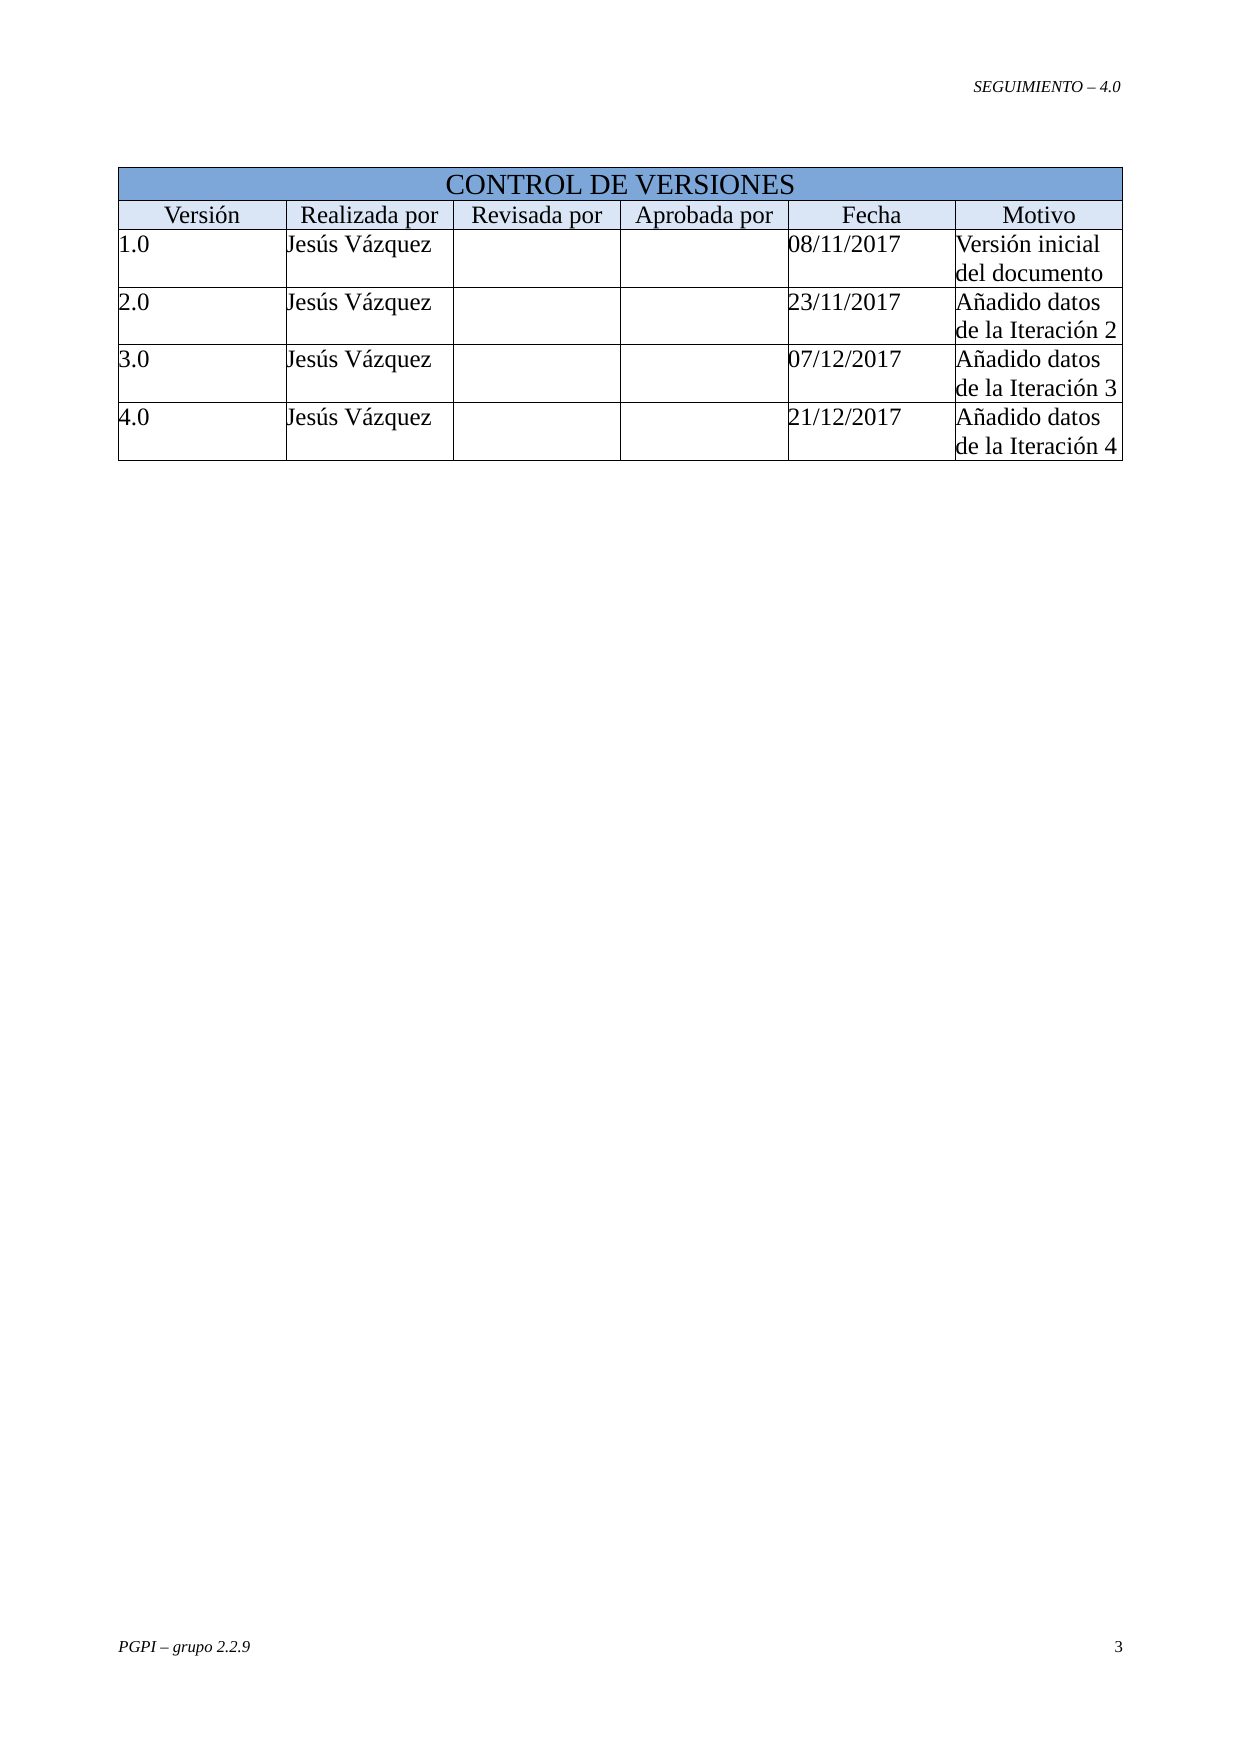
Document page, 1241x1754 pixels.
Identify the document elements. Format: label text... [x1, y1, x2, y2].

table_cell Jesús Vázquez [287, 345, 453, 402]
table_cell [621, 345, 788, 402]
table_cell Añadido datos de la Iteración 2 [956, 288, 1122, 344]
table_cell Fecha [789, 201, 955, 229]
table_cell [454, 403, 620, 459]
table_cell 23/11/2017 [789, 288, 955, 344]
table_cell Añadido datos de la Iteración 4 [956, 403, 1122, 459]
table_cell Revisada por [454, 201, 620, 229]
table_cell 4.0 [119, 403, 286, 459]
table_cell [454, 288, 620, 344]
table_cell [621, 288, 788, 344]
table_cell Motivo [956, 201, 1122, 229]
table_cell [621, 403, 788, 459]
table_cell Jesús Vázquez [287, 403, 453, 459]
table_cell 3.0 [119, 345, 286, 402]
table_cell Jesús Vázquez [287, 288, 453, 344]
table_cell Realizada por [287, 201, 453, 229]
table_cell Jesús Vázquez [287, 230, 453, 287]
table_cell 2.0 [119, 288, 286, 344]
table_cell 07/12/2017 [789, 345, 955, 402]
table_cell Aprobada por [621, 201, 788, 229]
table_cell Versión inicial del documento [956, 230, 1122, 287]
table_cell [454, 345, 620, 402]
table_cell Añadido datos de la Iteración 3 [956, 345, 1122, 402]
table_cell Versión [119, 201, 286, 229]
table_cell 08/11/2017 [789, 230, 955, 287]
table_cell [621, 230, 788, 287]
table_cell 1.0 [119, 230, 286, 287]
table_cell [454, 230, 620, 287]
table_cell 21/12/2017 [789, 403, 955, 459]
